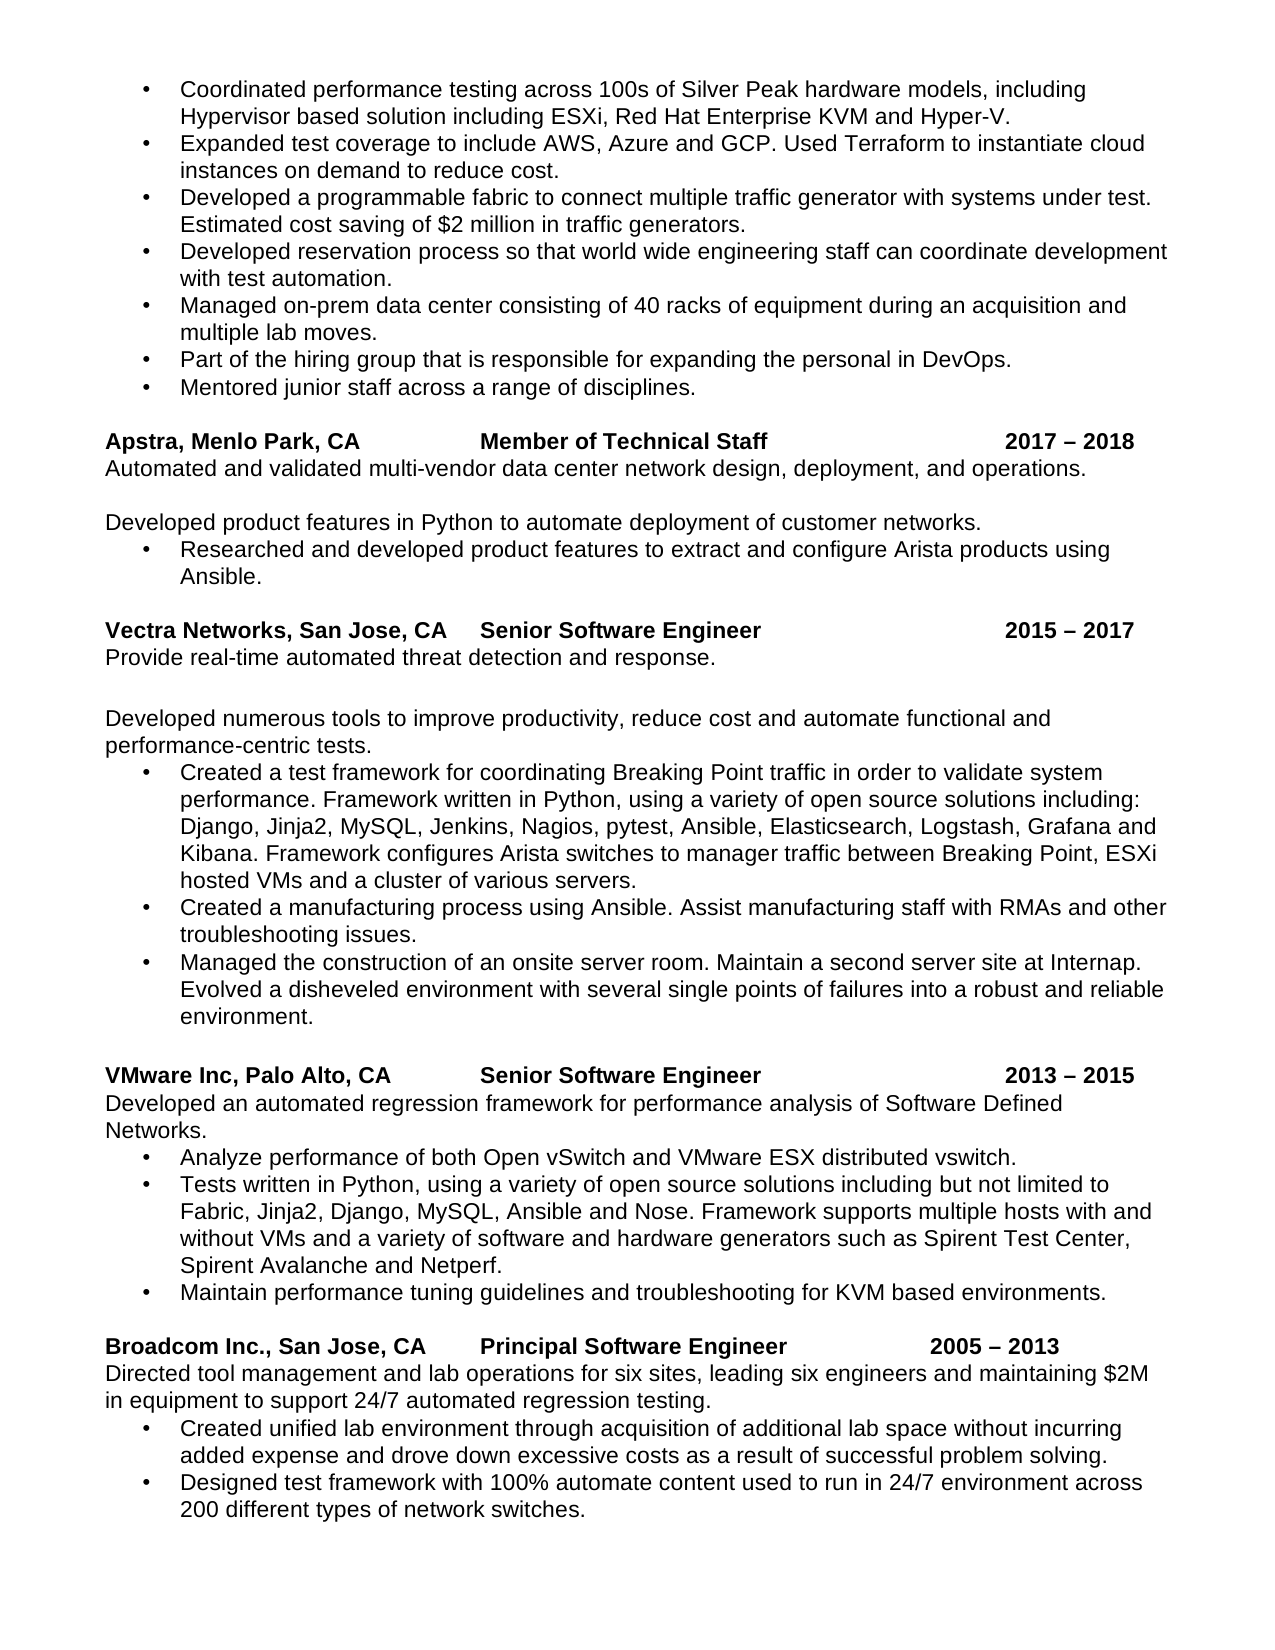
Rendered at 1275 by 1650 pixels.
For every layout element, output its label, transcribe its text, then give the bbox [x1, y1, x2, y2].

text Apstra, Menlo Park, CA Member of Technical Staff 2017 – 2018 [105, 427, 1170, 454]
text Directed tool management and lab operations for six sites, leading six engineers and maintaining $2M in equipment to support 24/7 automated regression testing. [105, 1360, 1170, 1414]
text Provide real-time automated threat detection and response. [105, 644, 1170, 671]
list Created a test framework for coordinating Breaking Point traffic in order to validate system performance. Framework written in Python, using a variety of open source solutions including: Django, Jinja2, MySQL, Jenkins, Nagios, pytest, Ansible, Elasticsearch, Logstash, Grafana and Kibana. Framework configures Arista switches to manager traffic between Breaking Point, ESXi hosted VMs and a cluster of various servers. [142, 758, 1170, 894]
list Created a manufacturing process using Ansible. Assist manufacturing staff with RMAs and other troubleshooting issues. [142, 894, 1170, 948]
list Maintain performance tuning guidelines and troubleshooting for KVM based environments. [142, 1278, 1170, 1306]
list Expanded test coverage to include AWS, Azure and GCP. Used Terraform to instantiate cloud instances on demand to reduce cost. [142, 129, 1170, 183]
list Mentored junior staff across a range of disciplines. [142, 373, 1170, 400]
list Tests written in Python, using a variety of open source solutions including but not limited to Fabric, Jinja2, Django, MySQL, Ansible and Nose. Framework supports multiple hosts with and without VMs and a variety of software and hardware generators such as Spirent Test Center, Spirent Avalanche and Netperf. [142, 1170, 1170, 1278]
text Vectra Networks, San Jose, CA Senior Software Engineer 2015 – 2017 [105, 617, 1170, 644]
list Designed test framework with 100% automate content used to run in 24/7 environment across 200 different types of network switches. [142, 1468, 1170, 1522]
text VMware Inc, Palo Alto, CA Senior Software Engineer 2013 – 2015 [105, 1062, 1170, 1089]
text Developed an automated regression framework for performance analysis of Software Defined Networks. [105, 1089, 1170, 1143]
list Managed on-prem data center consisting of 40 racks of equipment during an acquisition and multiple lab moves. [142, 292, 1170, 346]
text Automated and validated multi-vendor data center network design, deployment, and operations. [105, 454, 1170, 481]
text Broadcom Inc., San Jose, CA Principal Software Engineer 2005 – 2013 [105, 1333, 1170, 1360]
list Created unified lab environment through acquisition of additional lab space without incurring added expense and drove down excessive costs as a result of successful problem solving. [142, 1414, 1170, 1468]
list Developed a programmable fabric to connect multiple traffic generator with systems under test. Estimated cost saving of $2 million in traffic generators. [142, 183, 1170, 237]
list Analyze performance of both Open vSwitch and VMware ESX distributed vswitch. [142, 1143, 1170, 1170]
list Coordinated performance testing across 100s of Silver Peak hardware models, including Hypervisor based solution including ESXi, Red Hat Enterprise KVM and Hyper-V. [142, 75, 1170, 129]
text Developed numerous tools to improve productivity, reduce cost and automate functional and performance-centric tests. [105, 704, 1170, 758]
list Developed reservation process so that world wide engineering staff can coordinate development with test automation. [142, 237, 1170, 292]
list Researched and developed product features to extract and configure Arista products using Ansible. [142, 535, 1170, 589]
text Developed product features in Python to automate deployment of customer networks. [105, 508, 1170, 535]
list Managed the construction of an onsite server room. Maintain a second server site at Internap. Evolved a disheveled environment with several single points of failures into a robust and reliable environment. [142, 948, 1170, 1029]
list Part of the hiring group that is responsible for expanding the personal in DevOps. [142, 346, 1170, 373]
